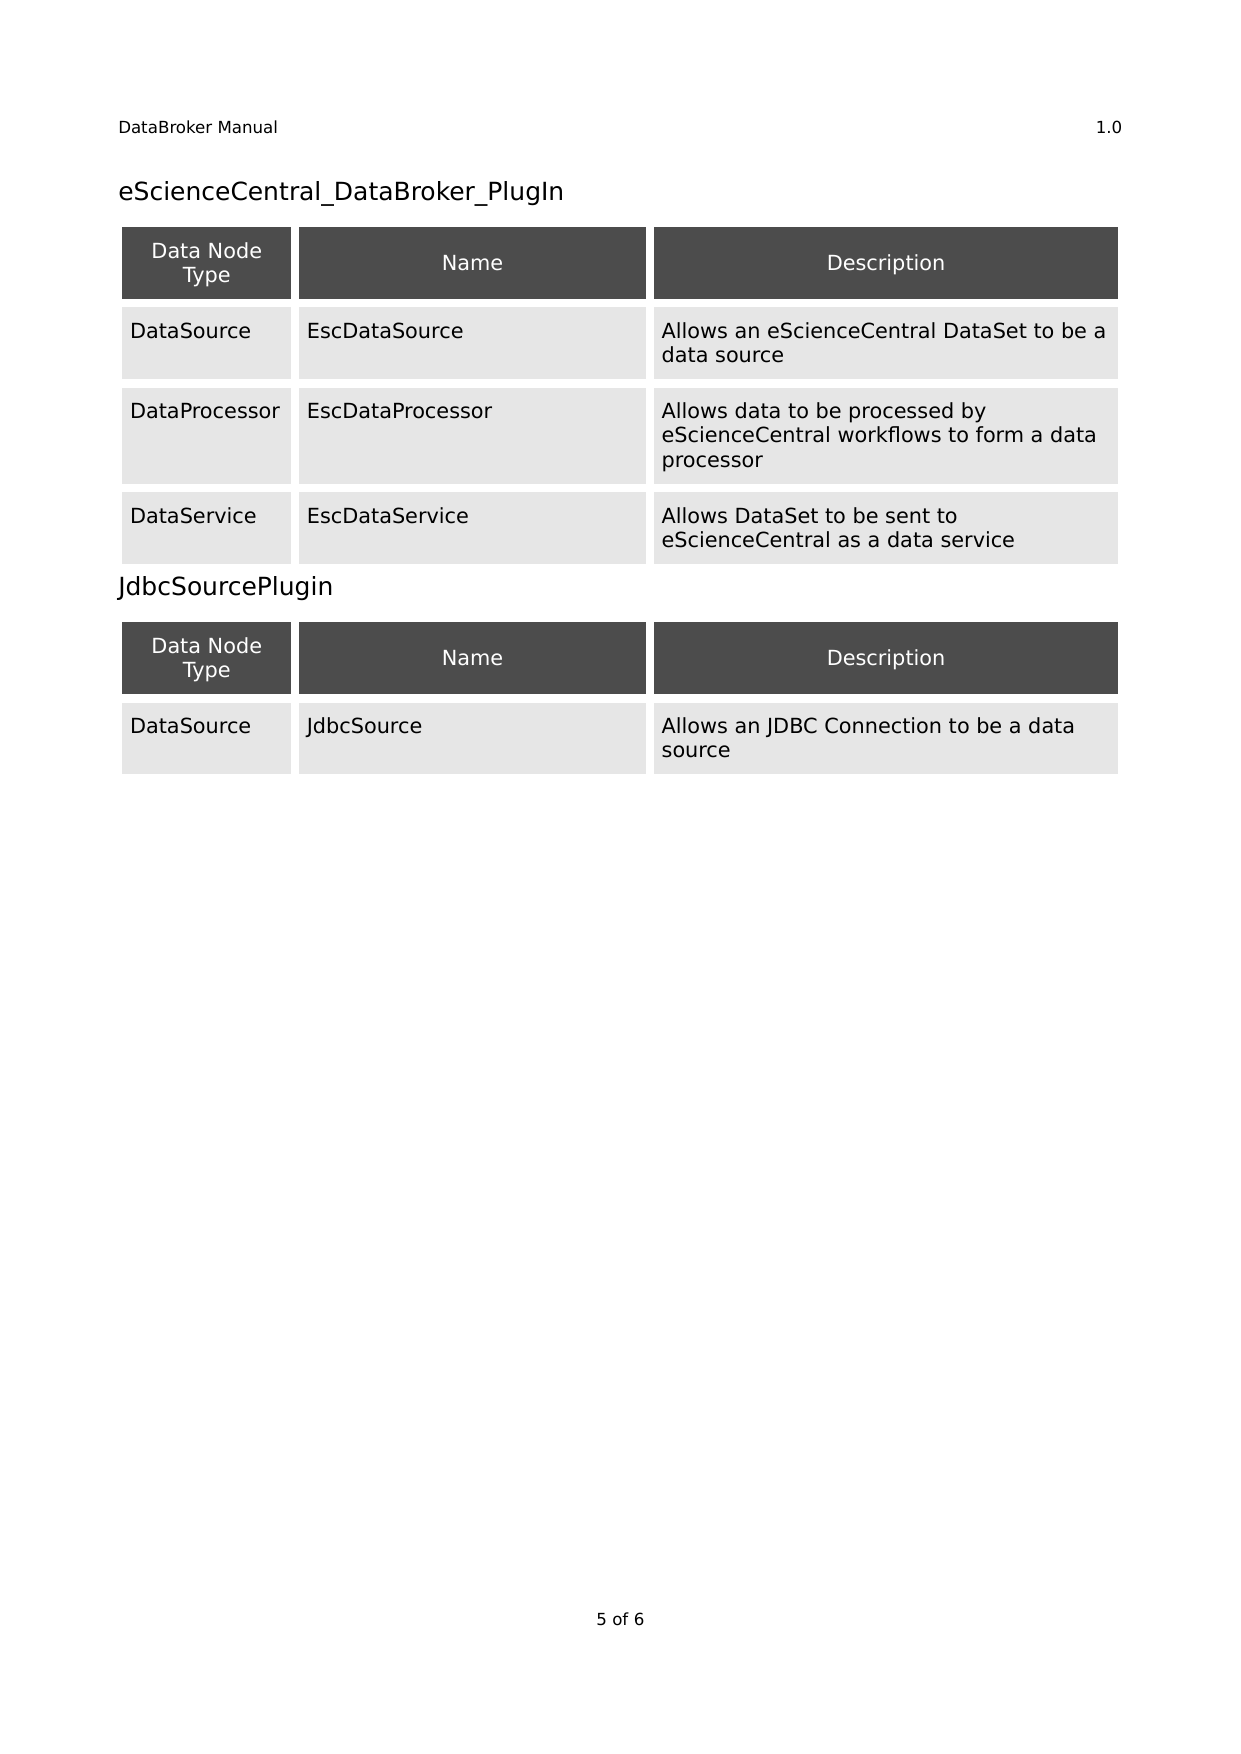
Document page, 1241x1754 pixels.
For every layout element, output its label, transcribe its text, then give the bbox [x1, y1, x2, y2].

table_cell Allows an eScienceCentral DataSet to be a data source [654, 307, 1118, 379]
table_cell Allows data to be processed by eScienceCentral workflows to form a data processor [654, 388, 1118, 484]
table_cell Allows DataSet to be sent to eScienceCentral as a data service [654, 492, 1118, 564]
table_cell DataSource [122, 307, 291, 379]
text eScienceCentral_DataBroker_PlugIn [118, 177, 1122, 206]
table_cell EscDataProcessor [299, 388, 646, 484]
table_header Name [299, 227, 646, 299]
table_cell Allows an JDBC Connection to be a data source [654, 703, 1118, 774]
table_header Name [299, 622, 646, 694]
text JdbcSourcePlugin [118, 572, 1122, 601]
table_cell DataProcessor [122, 388, 291, 484]
table_cell EscDataSource [299, 307, 646, 379]
table_cell EscDataService [299, 492, 646, 564]
table_cell DataService [122, 492, 291, 564]
table_header Data Node Type [122, 622, 291, 694]
table_cell DataSource [122, 703, 291, 774]
table_header Description [654, 227, 1118, 299]
table_header Data Node Type [122, 227, 291, 299]
table_cell JdbcSource [299, 703, 646, 774]
table_header Description [654, 622, 1118, 694]
